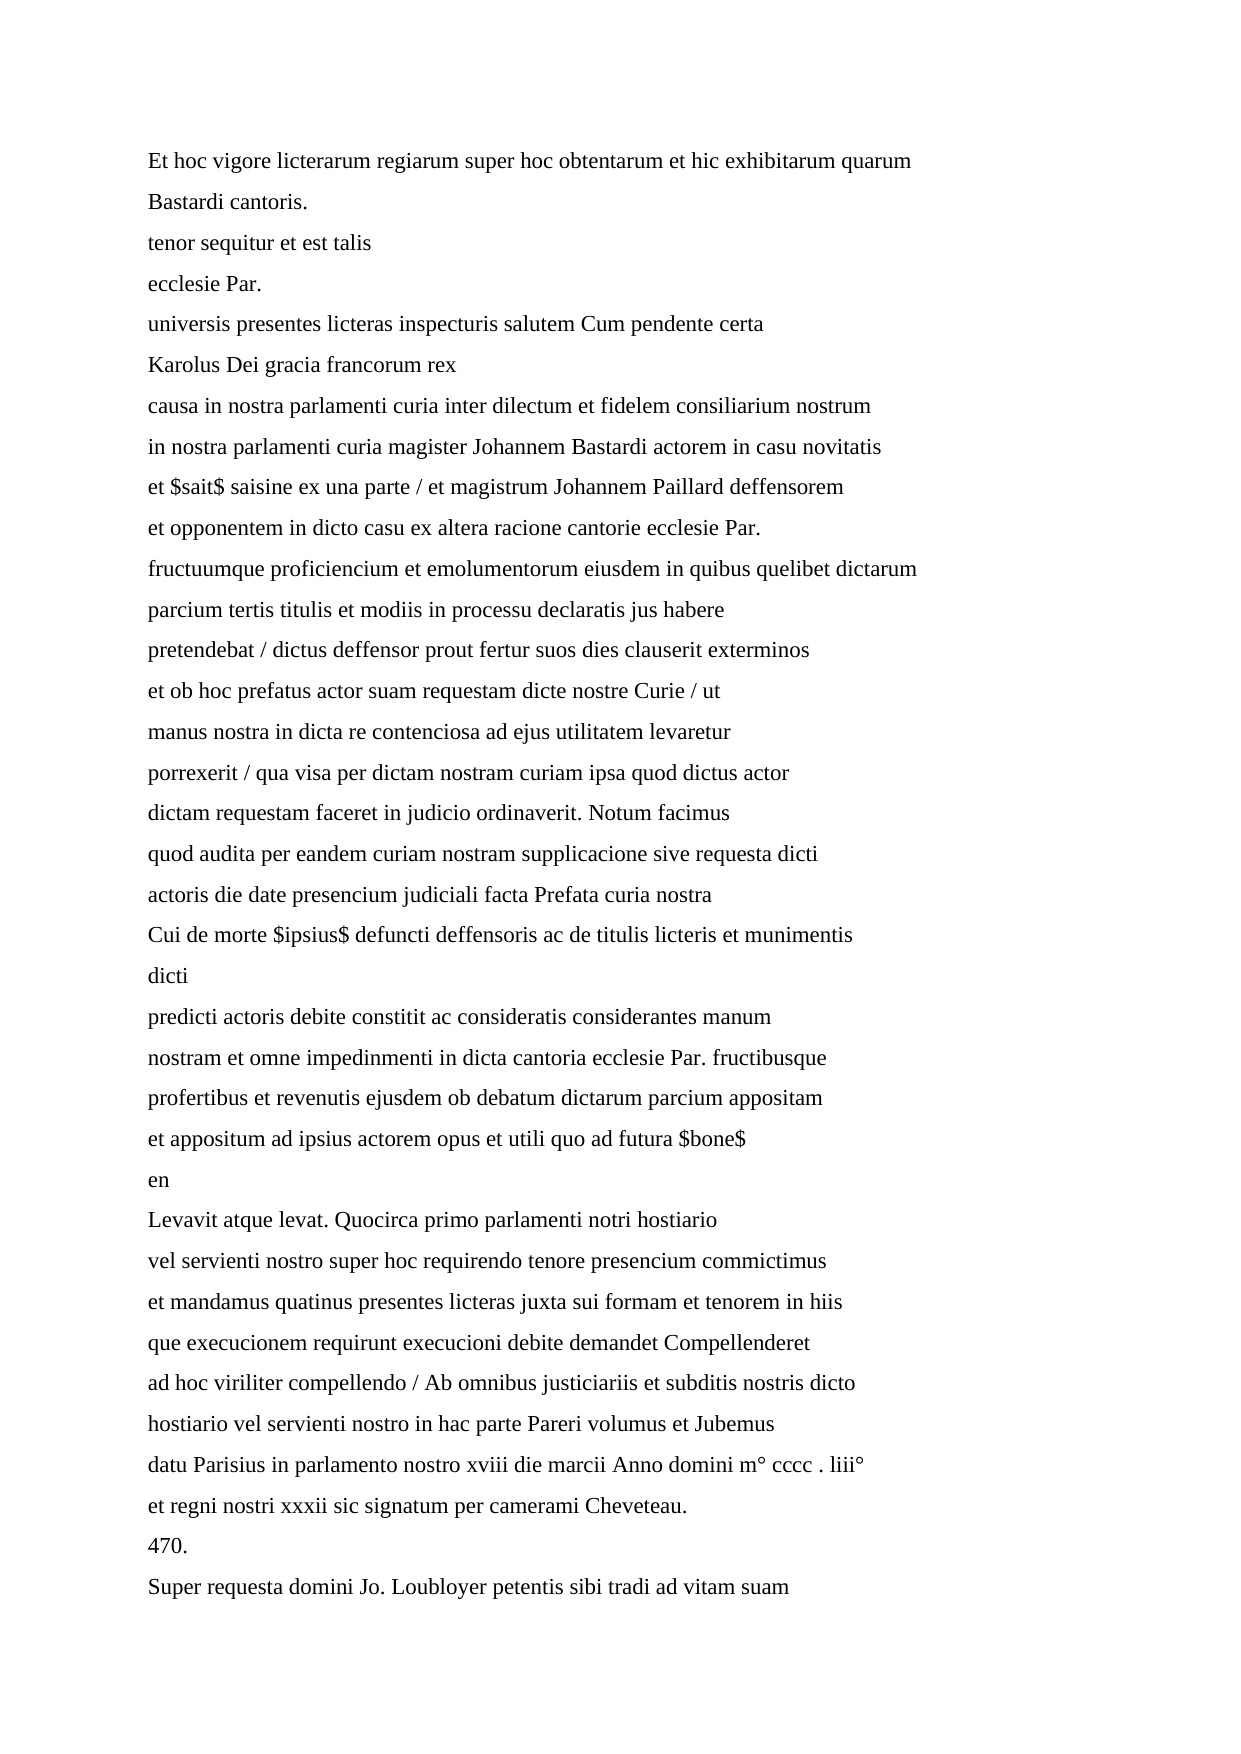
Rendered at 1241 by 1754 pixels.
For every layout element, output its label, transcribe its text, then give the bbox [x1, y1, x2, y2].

text hostiario vel servienti nostro in hac parte Pareri volumus et Jubemus [148, 1410, 1093, 1437]
text predicti actoris debite constitit ac consideratis considerantes manum [148, 1003, 1093, 1029]
text et regni nostri xxxii sic signatum per camerami Cheveteau. [148, 1492, 1093, 1518]
text et ob hoc prefatus actor suam requestam dicte nostre Curie / ut [148, 677, 1093, 703]
text Cui de morte $ipsius$ defuncti deffensoris ac de titulis licteris et munimentis [148, 921, 1093, 948]
text porrexerit / qua visa per dictam nostram curiam ipsa quod dictus actor [148, 758, 1093, 785]
text et mandamus quatinus presentes licteras juxta sui formam et tenorem in hiis [148, 1288, 1093, 1314]
text 470. [148, 1532, 1093, 1559]
text Super requesta domini Jo. Loubloyer petentis sibi tradi ad vitam suam [148, 1573, 1093, 1599]
text Bastardi cantoris. [148, 188, 1093, 215]
text parcium tertis titulis et modiis in processu declaratis jus habere [148, 596, 1093, 622]
text que execucionem requirunt execucioni debite demandet Compellenderet [148, 1329, 1093, 1355]
text in nostra parlamenti curia magister Johannem Bastardi actorem in casu novitatis [148, 433, 1093, 459]
text ecclesie Par. [148, 270, 1093, 296]
text universis presentes licteras inspecturis salutem Cum pendente certa [148, 311, 1093, 337]
text tenor sequitur et est talis [148, 229, 1093, 255]
text dicti [148, 962, 1093, 988]
text actoris die date presencium judiciali facta Prefata curia nostra [148, 881, 1093, 907]
text et $sait$ saisine ex una parte / et magistrum Johannem Paillard deffensorem [148, 473, 1093, 500]
text et opponentem in dicto casu ex altera racione cantorie ecclesie Par. [148, 514, 1093, 541]
text Karolus Dei gracia francorum rex [148, 351, 1093, 378]
text quod audita per eandem curiam nostram supplicacione sive requesta dicti [148, 840, 1093, 866]
text nostram et omne impedinmenti in dicta cantoria ecclesie Par. fructibusque [148, 1044, 1093, 1070]
text datu Parisius in parlamento nostro xviii die marcii Anno domini m° cccc . liii° [148, 1451, 1093, 1477]
text ad hoc viriliter compellendo / Ab omnibus justiciariis et subditis nostris dicto [148, 1369, 1093, 1396]
text et appositum ad ipsius actorem opus et utili quo ad futura $bone$ [148, 1125, 1093, 1151]
text en [148, 1166, 1093, 1192]
text profertibus et revenutis ejusdem ob debatum dictarum parcium appositam [148, 1084, 1093, 1111]
text dictam requestam faceret in judicio ordinaverit. Notum facimus [148, 799, 1093, 826]
text manus nostra in dicta re contenciosa ad ejus utilitatem levaretur [148, 718, 1093, 744]
text causa in nostra parlamenti curia inter dilectum et fidelem consiliarium nostrum [148, 392, 1093, 418]
text vel servienti nostro super hoc requirendo tenore presencium commictimus [148, 1247, 1093, 1274]
text fructuumque proficiencium et emolumentorum eiusdem in quibus quelibet dictarum [148, 555, 1093, 581]
text Et hoc vigore licterarum regiarum super hoc obtentarum et hic exhibitarum quarum [148, 148, 1093, 174]
text Levavit atque levat. Quocirca primo parlamenti notri hostiario [148, 1207, 1093, 1233]
text pretendebat / dictus deffensor prout fertur suos dies clauserit exterminos [148, 636, 1093, 663]
